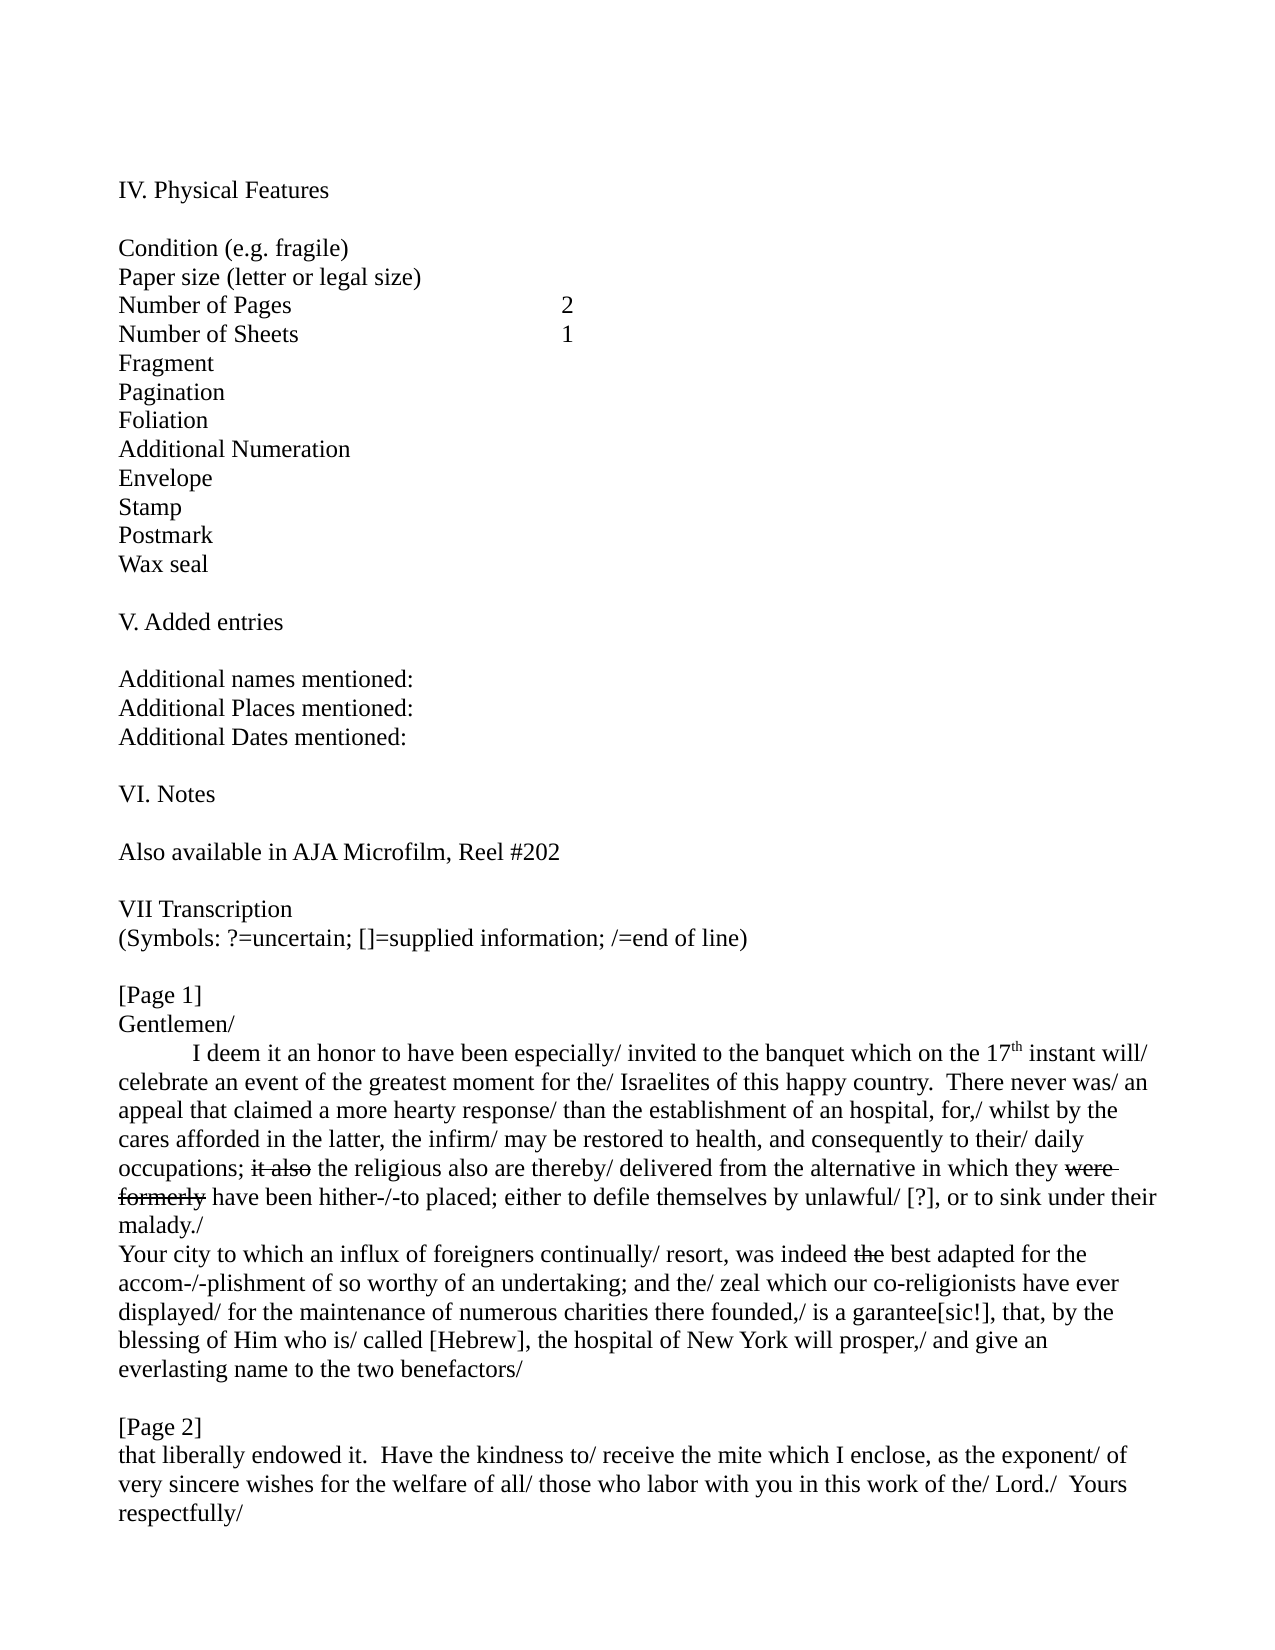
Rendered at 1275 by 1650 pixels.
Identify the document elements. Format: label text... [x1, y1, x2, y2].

text Number of Sheets 1 [118, 319, 1157, 348]
text Additional Places mentioned: [118, 693, 1157, 722]
text Postma rk [118, 521, 1157, 549]
text Wax seal [118, 549, 1157, 578]
text Fragment [118, 348, 1157, 377]
text (Symbols: ?=uncertain; []=supplied information; /=end of line) [118, 923, 1157, 952]
text VI. Notes [118, 779, 1157, 808]
text VII Transcription [118, 894, 1157, 923]
text Pagination [118, 377, 1157, 406]
text Additional Numeration [118, 434, 1157, 463]
text Additional names mentioned: [118, 664, 1157, 693]
text [Page 2] [118, 1412, 1157, 1441]
text Condition (e.g. fragile) [118, 233, 1157, 262]
text I deem it an honor to have been especially/ invited to the banquet which on the 17th instant will/ celebrate an event of the greatest moment for the/ Israelites of this happy country. There never was/ an appeal that claimed a more hearty response/ than the establishment of an hospital, for,/ whilst by the cares afforded in the latter, the infirm/ may be restored to health, and consequently to their/ daily occupations; it also the religious also are thereby/ delivered from the alternative in which they were formerly have been hither-/-to placed; either to defile themselves by unlawful/ [?], or to sink under their malady./ [118, 1038, 1157, 1239]
text IV. Physical Features [118, 176, 1157, 204]
text [Page 1] [118, 981, 1157, 1009]
text that liberally endowed it. Have the kindness to/ receive the mite which I enclose, as the exponent/ of very sincere wishes for the welfare of all/ those who labor with you in this work of the/ Lord./ Yours respectfully/ [118, 1441, 1157, 1527]
text Envelope [118, 463, 1157, 492]
text Also available in AJA Microfilm, Reel #202 [118, 837, 1157, 866]
text Additional Dates mentioned: [118, 722, 1157, 751]
text Your city to which an influx of foreigners continually/ resort, was indeed the best adapted for the accom-/-plishment of so worthy of an undertaking; and the/ zeal which our co-religionists have ever displayed/ for the maintenance of numerous charities there founded,/ is a garantee[sic!], that, by the blessing of Him who is/ called [Hebrew], the hospital of New York will prosper,/ and give an everlasting name to the two benefactors/ [118, 1239, 1157, 1383]
text Number of Pages 2 [118, 291, 1157, 319]
text Stamp [118, 492, 1157, 521]
text Foliation [118, 406, 1157, 434]
text Paper size (letter or legal size) [118, 262, 1157, 291]
text V. Added entries [118, 607, 1157, 636]
text Gentlemen/ [118, 1009, 1157, 1038]
